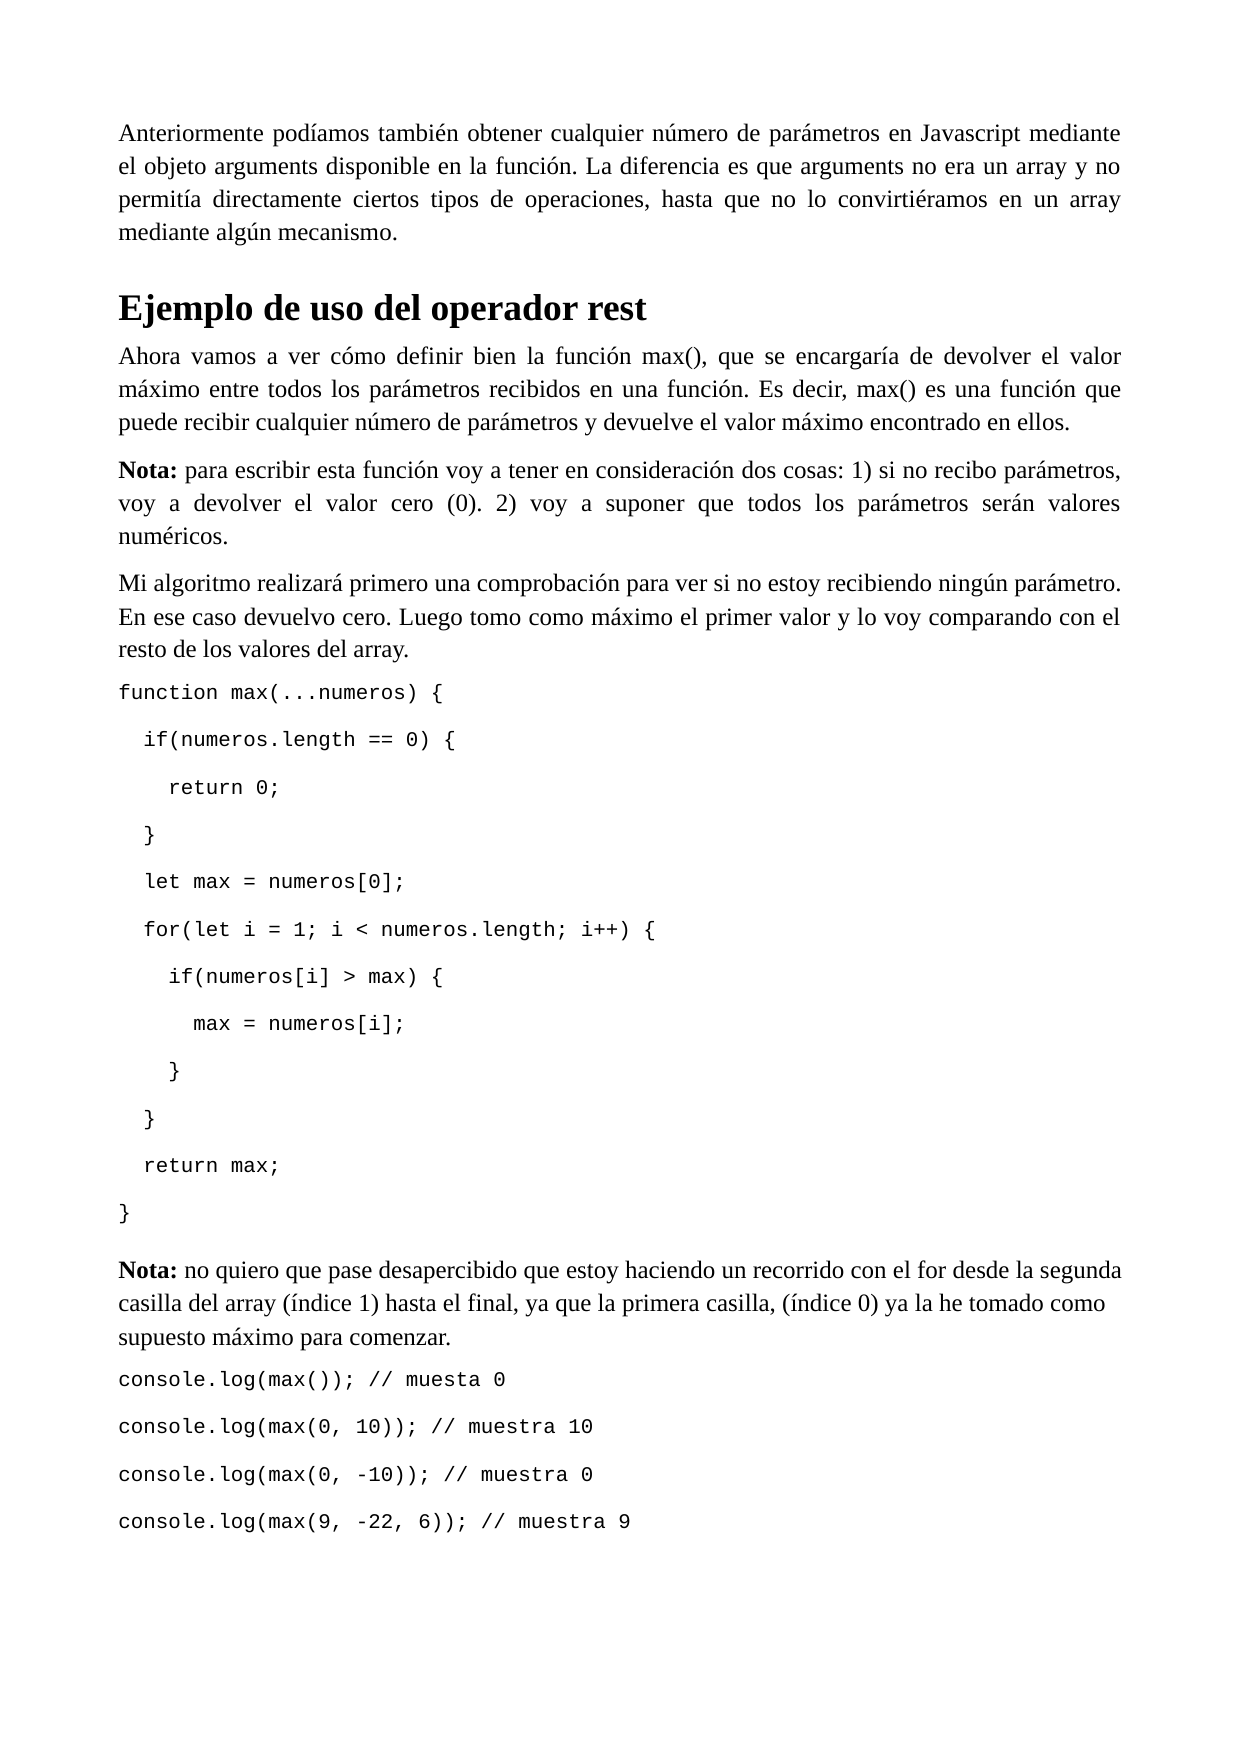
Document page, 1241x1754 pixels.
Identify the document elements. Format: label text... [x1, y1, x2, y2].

text } [118, 1202, 1122, 1226]
text for(let i = 1; i < numeros.length; i++) { [118, 919, 1122, 942]
text if(numeros[i] > max) { [118, 966, 1122, 989]
text } [118, 1061, 1122, 1084]
text console.log(max(0, 10)); // muestra 10 [118, 1416, 1122, 1440]
subtitle Ejemplo de uso del operador rest [118, 286, 1122, 329]
text Nota: no quiero que pase desapercibido que estoy haciendo un recorrido con el for desde la segunda casilla del array (índice 1) hasta el final, ya que la primera casilla, (índice 0) ya la he tomado como supuesto máximo para comenzar. [118, 1256, 1122, 1350]
text Anteriormente podíamos también obtener cualquier número de parámetros en Javascript mediante el objeto arguments disponible en la función. La diferencia es que arguments no era un array y no permitía directamente ciertos tipos de operaciones, hasta que no lo convirtiéramos en un array mediante algún mecanismo. [118, 118, 1122, 246]
text max = numeros[i]; [118, 1013, 1122, 1037]
text } [118, 1108, 1122, 1131]
text console.log(max()); // muesta 0 [118, 1369, 1122, 1393]
text console.log(max(0, -10)); // muestra 0 [118, 1464, 1122, 1487]
text return 0; [118, 777, 1122, 800]
text Nota: para escribir esta función voy a tener en consideración dos cosas: 1) si no recibo parámetros, voy a devolver el valor cero (0). 2) voy a suponer que todos los parámetros serán valores numéricos. [118, 455, 1122, 550]
text return max; [118, 1155, 1122, 1179]
text let max = numeros[0]; [118, 871, 1122, 895]
text console.log(max(9, -22, 6)); // muestra 9 [118, 1511, 1122, 1535]
text function max(...numeros) { [118, 682, 1122, 706]
text } [118, 824, 1122, 848]
text Mi algoritmo realizará primero una comprobación para ver si no estoy recibiendo ningún parámetro. En ese caso devuelvo cero. Luego tomo como máximo el primer valor y lo voy comparando con el resto de los valores del array. [118, 568, 1122, 663]
text Ahora vamos a ver cómo definir bien la función max(), que se encargaría de devolver el valor máximo entre todos los parámetros recibidos en una función. Es decir, max() es una función que puede recibir cualquier número de parámetros y devuelve el valor máximo encontrado en ellos. [118, 341, 1122, 436]
text if(numeros.length == 0) { [118, 729, 1122, 753]
